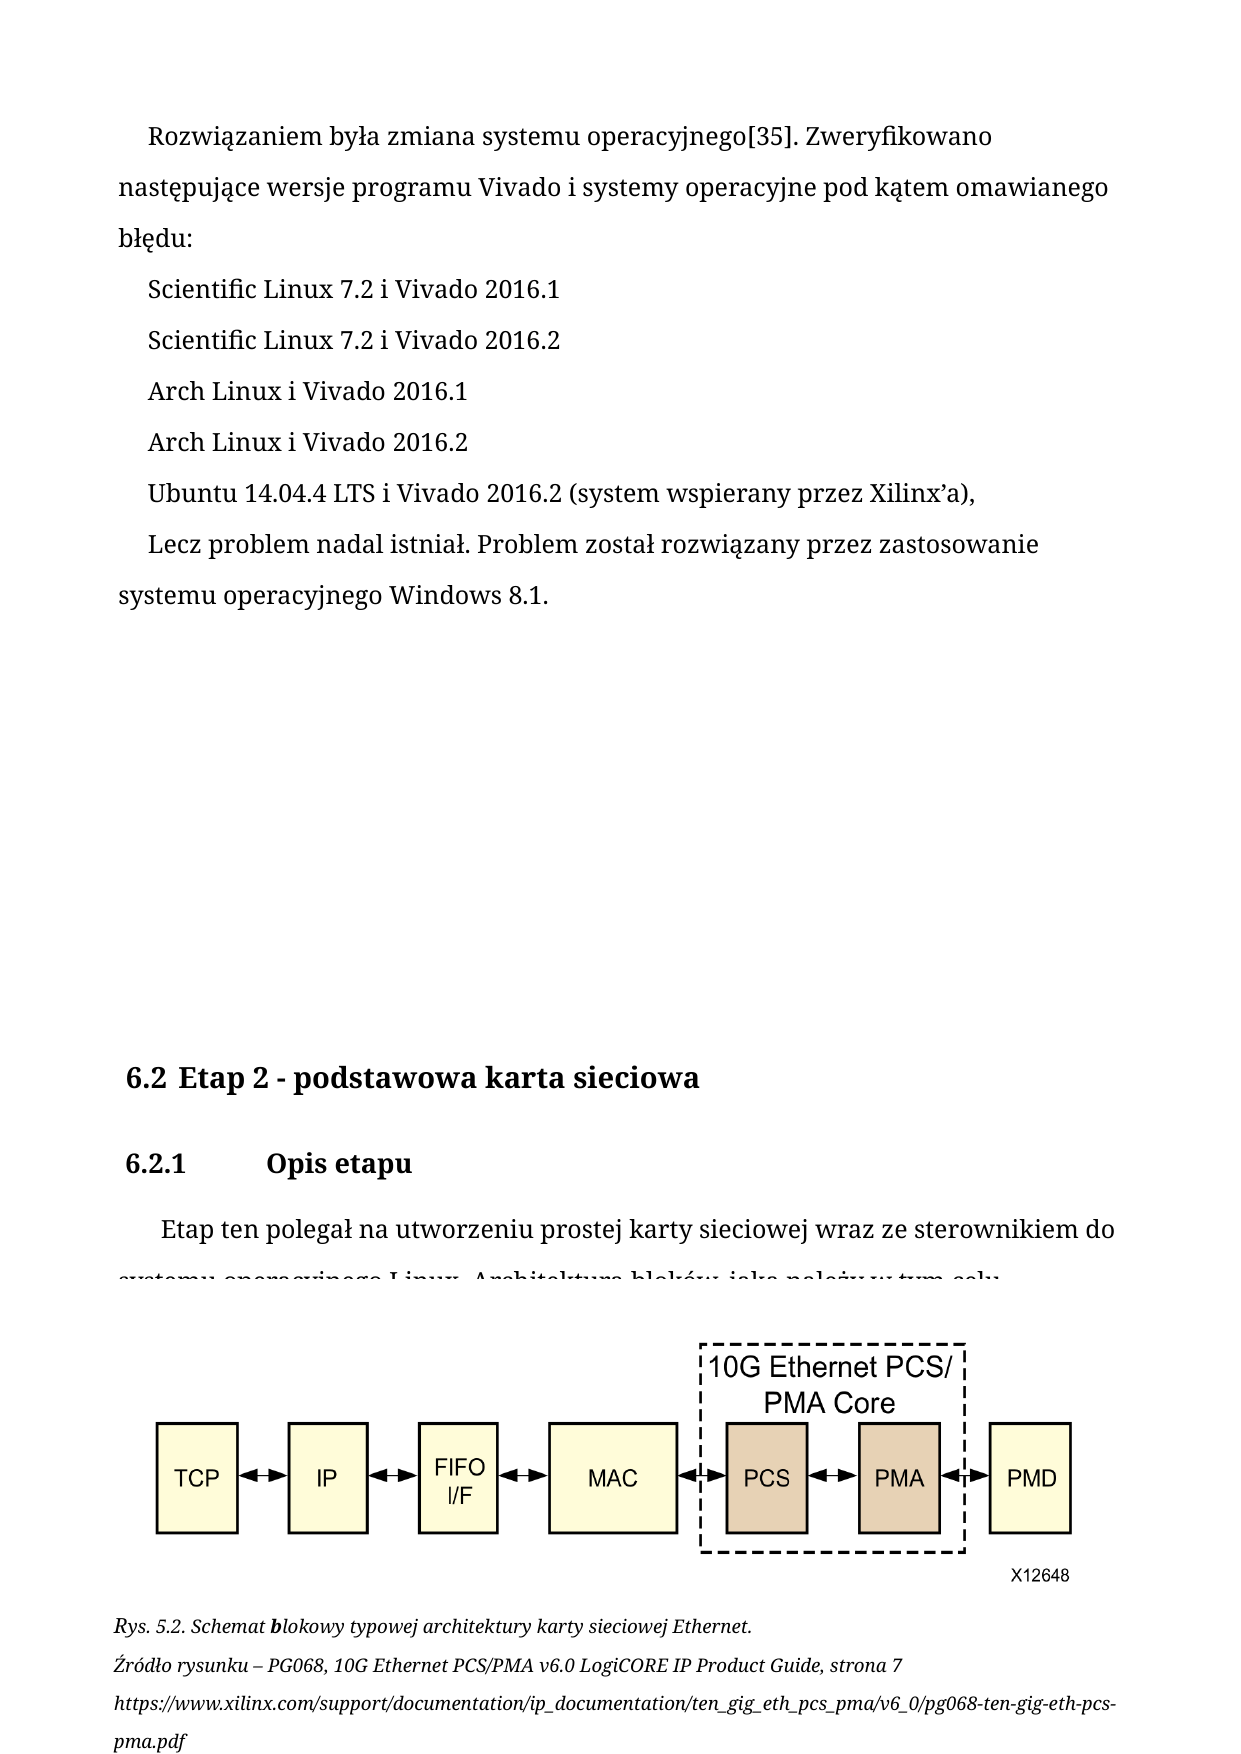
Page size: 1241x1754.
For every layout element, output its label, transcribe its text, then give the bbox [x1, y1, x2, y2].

text Scientific Linux 7.2 i Vivado 2016.1 [118, 271, 1122, 305]
text Arch Linux i Vivado 2016.2 [118, 424, 1122, 458]
text Arch Linux i Vivado 2016.1 [118, 373, 1122, 407]
text Rozwiązaniem była zmiana systemu operacyjnego[35]. Zweryfikowano następujące wersje programu Vivado i systemy operacyjne pod kątem omawianego błędu: [118, 118, 1122, 254]
subtitle Etap 2 - podstawowa karta sieciowa [118, 1058, 1122, 1097]
text Etap ten polegał na utworzeniu prostej karty sieciowej wraz ze sterownikiem do systemu operacyjnego Linux. Architektura bloków, jaką należy w tym celu zaimplementować, była podana w dokumentacji bloku IP 10 Gigabit Ethernet PCS/PMA, z którego korzystano: [118, 1212, 1122, 1279]
text Rys. 5.2. Schemat blokowy typowej architektury karty sieciowej Ethernet. Źródło rysunku – PG068, 10G Ethernet PCS/PMA v6.0 LogiCORE IP Product Guide, strona 7 https://www.xilinx.com/support/documentation/ip_documentation/ten_gig_eth_pcs_pma/v6_0/pg068-ten-gig-eth-pcs-pma.pdf [114, 1597, 1127, 1754]
text Ubuntu 14.04.4 LTS i Vivado 2016.2 (system wspierany przez Xilinx’a), [118, 475, 1122, 509]
subtitle Opis etapu [118, 1144, 1122, 1181]
picture [113, 1279, 1127, 1597]
text Lecz problem nadal istniał. Problem został rozwiązany przez zastosowanie systemu operacyjnego Windows 8.1. [118, 526, 1122, 612]
text Scientific Linux 7.2 i Vivado 2016.2 [118, 322, 1122, 356]
